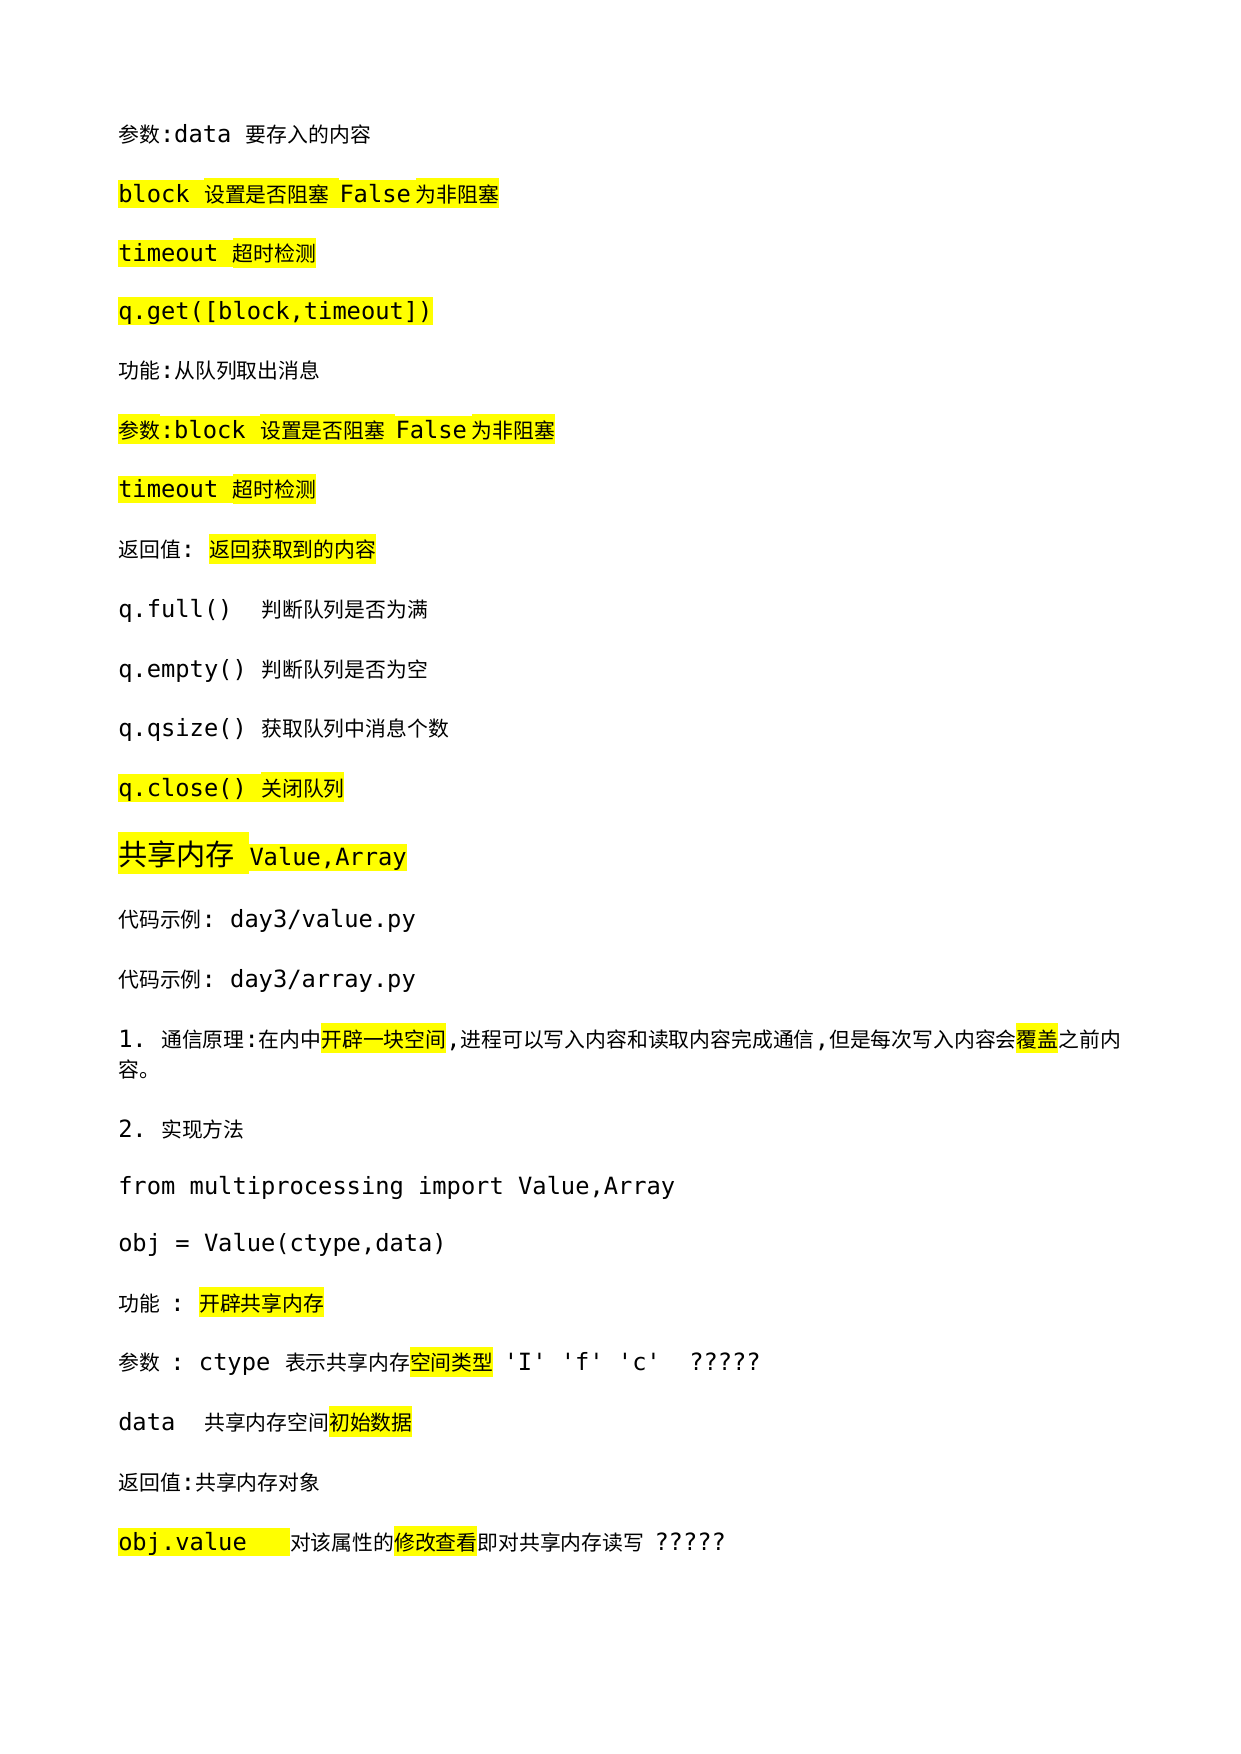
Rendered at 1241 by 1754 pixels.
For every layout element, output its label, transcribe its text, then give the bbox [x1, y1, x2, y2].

text q.full() 判断队列是否为满 [118, 593, 1122, 623]
text timeout 超时检测 [118, 474, 1122, 504]
text obj.value 对该属性的修改查看即对共享内存读写 ????? [118, 1526, 1122, 1556]
text 代码示例: day3/array.py [118, 963, 1122, 993]
text 1. 通信原理:在内中开辟一块空间,进程可以写入内容和读取内容完成通信,但是每次写入内容会覆盖之前内容。 [118, 1023, 1122, 1083]
text q.qsize() 获取队列中消息个数 [118, 712, 1122, 743]
text 参数:data 要存入的内容 [118, 118, 1122, 148]
text data 共享内存空间初始数据 [118, 1406, 1122, 1437]
text timeout 超时检测 [118, 237, 1122, 268]
text 参数:block 设置是否阻塞 False为非阻塞 [118, 414, 1122, 444]
text 代码示例: day3/value.py [118, 904, 1122, 934]
text 返回值: 返回获取到的内容 [118, 533, 1122, 564]
text 共享内存 Value,Array [118, 832, 1122, 874]
text 返回值:共享内存对象 [118, 1466, 1122, 1496]
text 功能 : 开辟共享内存 [118, 1287, 1122, 1317]
text 2. 实现方法 [118, 1113, 1122, 1143]
text q.empty() 判断队列是否为空 [118, 653, 1122, 683]
text 功能:从队列取出消息 [118, 354, 1122, 384]
text block 设置是否阻塞 False为非阻塞 [118, 178, 1122, 208]
text from multiprocessing import Value,Array [118, 1173, 1122, 1200]
text obj = Value(ctype,data) [118, 1230, 1122, 1257]
text q.get([block,timeout]) [118, 297, 1122, 325]
text q.close() 关闭队列 [118, 772, 1122, 802]
text 参数 : ctype 表示共享内存空间类型 'I' 'f' 'c' ????? [118, 1347, 1122, 1377]
